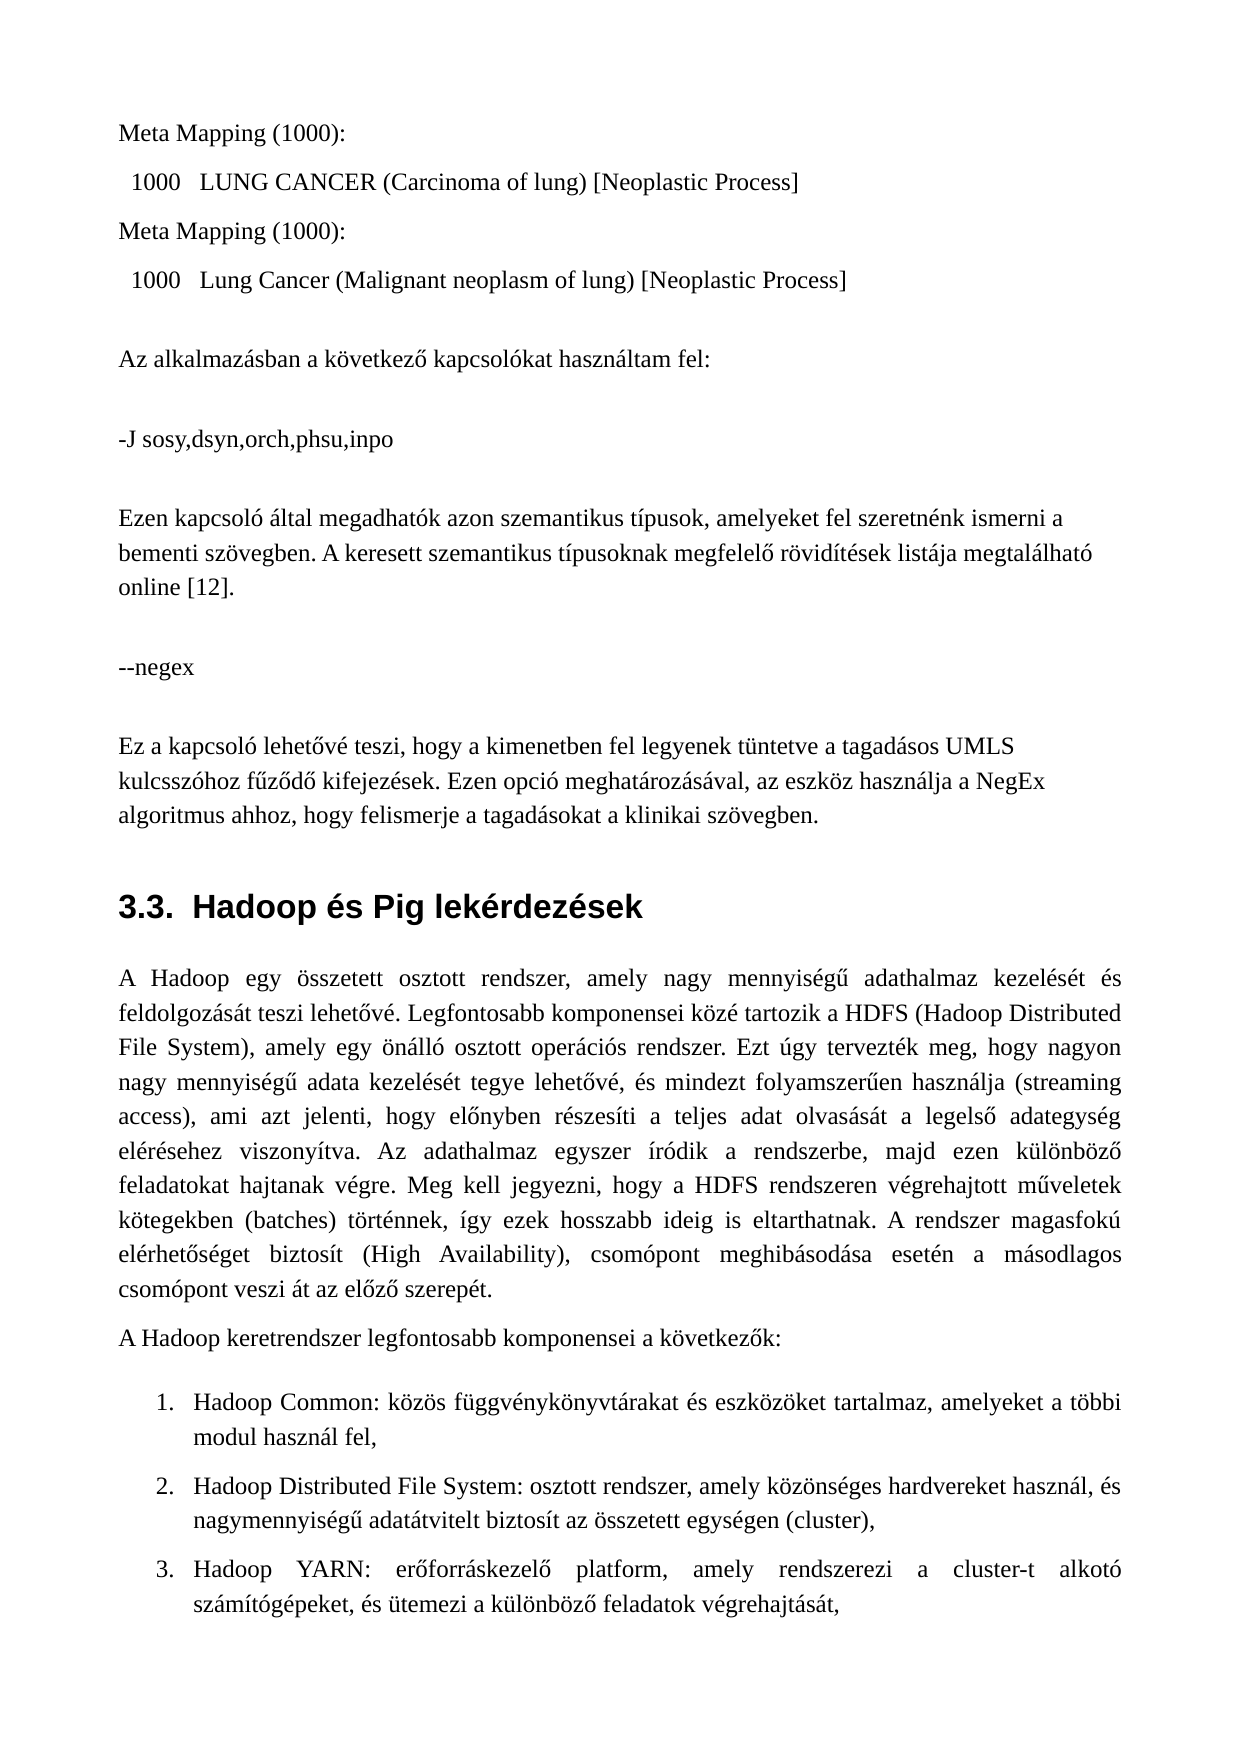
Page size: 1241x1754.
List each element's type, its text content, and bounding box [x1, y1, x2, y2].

text 1000 LUNG CANCER (Carcinoma of lung) [Neoplastic Process] [118, 167, 1122, 196]
title -J sosy,dsyn,orch,phsu,inpo [118, 424, 1122, 453]
title A Hadoop keretrendszer legfontosabb komponensei a következők: [118, 1323, 1122, 1351]
title Ezen kapcsoló által megadhatók azon szemantikus típusok, amelyeket fel szeretnénk ismerni a bementi szövegben. A keresett szemantikus típusoknak megfelelő rövidítések listája megtalálható online [12]. [118, 503, 1122, 601]
list Hadoop YARN: erőforráskezelő platform, amely rendszerezi a cluster-t alkotó számítógépeket, és ütemezi a különböző feladatok végrehajtását, [156, 1554, 1122, 1617]
title Az alkalmazásban a következő kapcsolókat használtam fel: [118, 344, 1122, 373]
list Hadoop Common: közös függvénykönyvtárakat és eszközöket tartalmaz, amelyeket a többi modul használ fel, [156, 1387, 1122, 1450]
title Ez a kapcsoló lehetővé teszi, hogy a kimenetben fel legyenek tüntetve a tagadásos UMLS kulcsszóhoz fűződő kifejezések. Ezen opció meghatározásával, az eszköz használja a NegEx algoritmus ahhoz, hogy felismerje a tagadásokat a klinikai szövegben. [118, 731, 1122, 829]
subtitle Hadoop és Pig lekérdezések [118, 887, 1122, 926]
list Hadoop Distributed File System: osztott rendszer, amely közönséges hardvereket használ, és nagymennyiségű adatátvitelt biztosít az összetett egységen (cluster), [156, 1471, 1122, 1534]
text Meta Mapping (1000): [118, 216, 1122, 245]
title --negex [118, 652, 1122, 681]
text 1000 Lung Cancer (Malignant neoplasm of lung) [Neoplastic Process] [118, 265, 1122, 294]
text A Hadoop egy összetett osztott rendszer, amely nagy mennyiségű adathalmaz kezelését és feldolgozását teszi lehetővé. Legfontosabb komponensei közé tartozik a HDFS (Hadoop Distributed File System), amely egy önálló osztott operációs rendszer. Ezt úgy tervezték meg, hogy nagyon nagy mennyiségű adata kezelését tegye lehetővé, és mindezt folyamszerűen használja (streaming access), ami azt jelenti, hogy előnyben részesíti a teljes adat olvasását a legelső adategység elérésehez viszonyítva. Az adathalmaz egyszer íródik a rendszerbe, majd ezen különböző feladatokat hajtanak végre. Meg kell jegyezni, hogy a HDFS rendszeren végrehajtott műveletek kötegekben (batches) történnek, így ezek hosszabb ideig is eltarthatnak. A rendszer magasfokú elérhetőséget biztosít (High Availability), csomópont meghibásodása esetén a másodlagos csomópont veszi át az előző szerepét. [118, 963, 1122, 1302]
text Meta Mapping (1000): [118, 118, 1122, 147]
